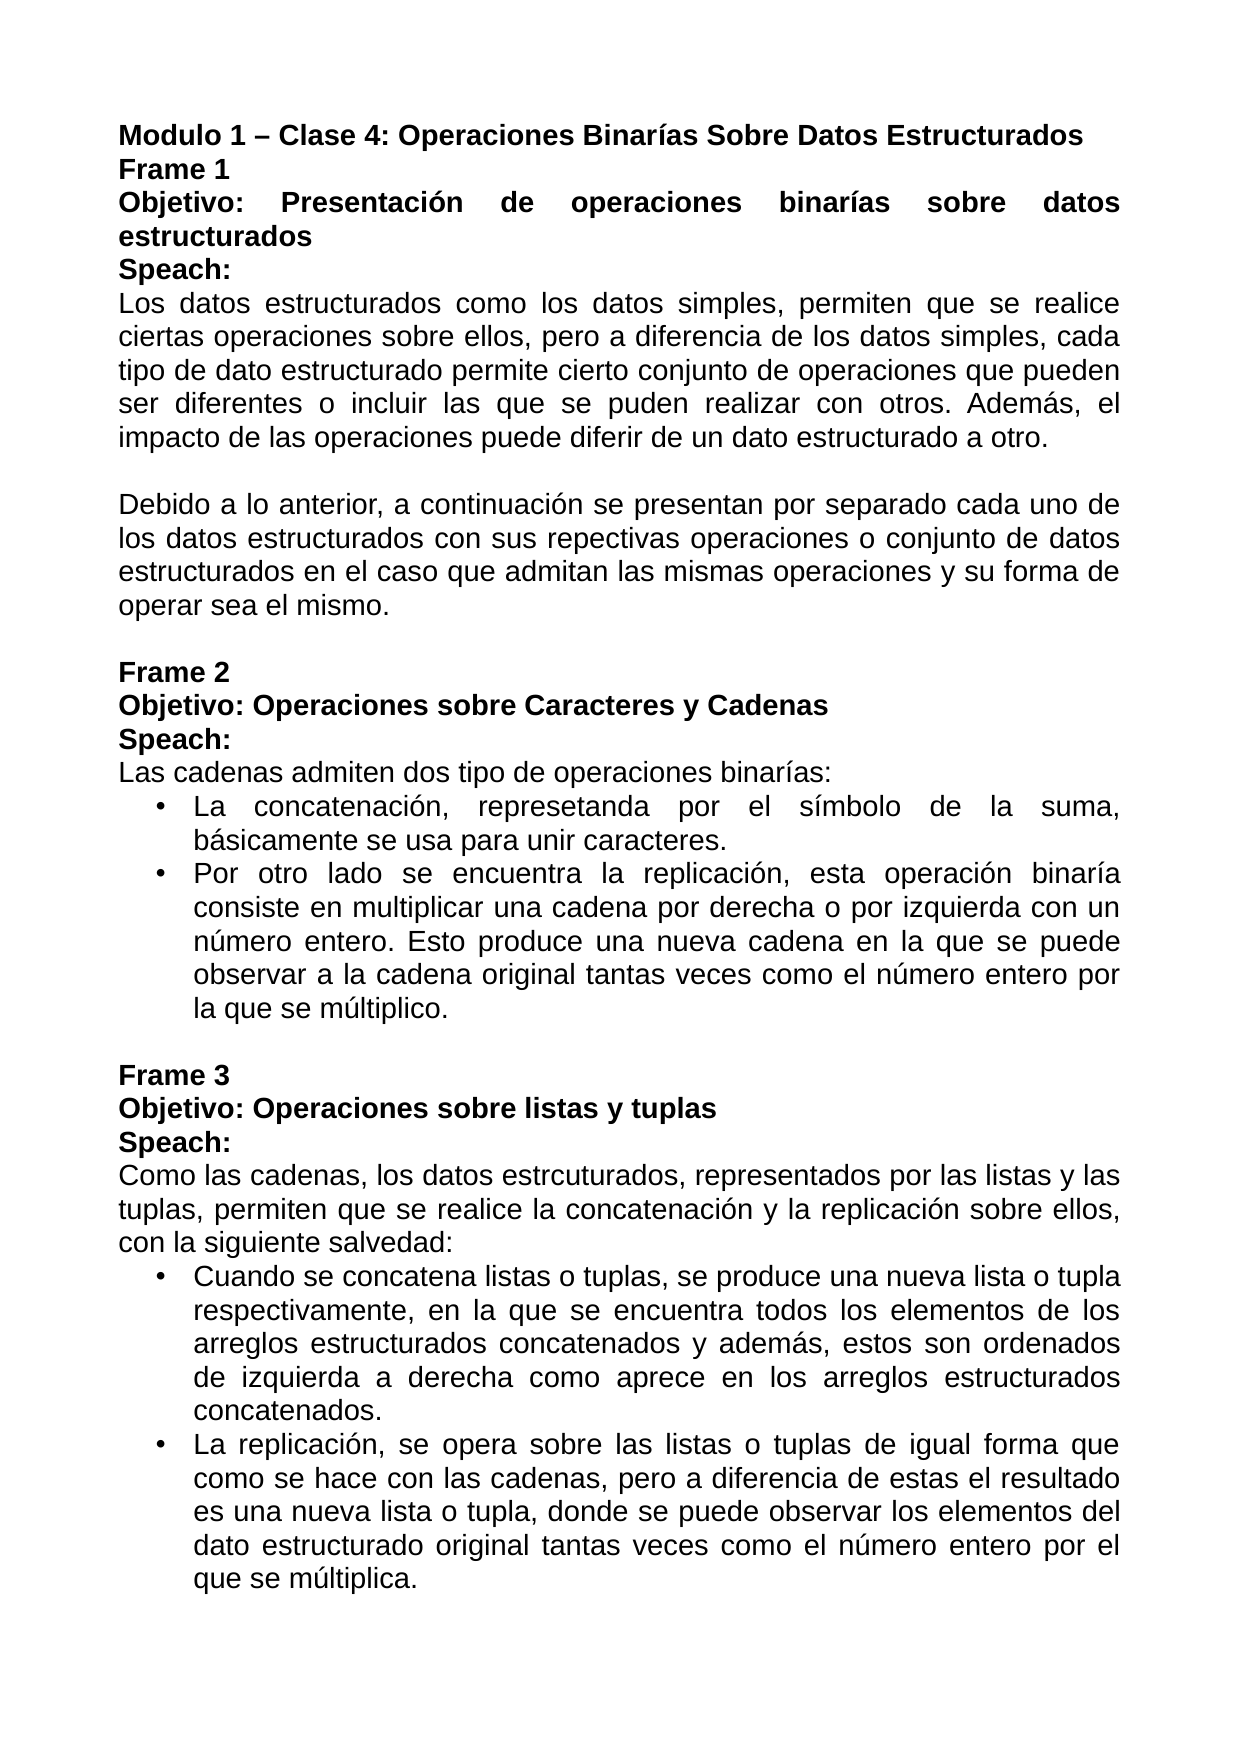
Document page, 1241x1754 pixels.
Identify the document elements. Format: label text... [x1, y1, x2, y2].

text Speach: [118, 252, 1122, 286]
text Objetivo: Presentación de operaciones binarías sobre datos estructurados [118, 185, 1122, 252]
text Modulo 1 – Clase 4: Operaciones Binarías Sobre Datos Estructurados [118, 118, 1122, 152]
text Las cadenas admiten dos tipo de operaciones binarías: [118, 755, 1122, 789]
text Speach: [118, 722, 1122, 755]
text Debido a lo anterior, a continuación se presentan por separado cada uno de los datos estructurados con sus repectivas operaciones o conjunto de datos estructurados en el caso que admitan las mismas operaciones y su forma de operar sea el mismo. [118, 487, 1122, 621]
text Frame 3 [118, 1058, 1122, 1091]
list La concatenación, represetanda por el símbolo de la suma, básicamente se usa para unir caracteres. [156, 789, 1122, 856]
list Cuando se concatena listas o tuplas, se produce una nueva lista o tupla respectivamente, en la que se encuentra todos los elementos de los arreglos estructurados concatenados y además, estos son ordenados de izquierda a derecha como aprece en los arreglos estructurados concatenados. [156, 1259, 1122, 1427]
text Los datos estructurados como los datos simples, permiten que se realice ciertas operaciones sobre ellos, pero a diferencia de los datos simples, cada tipo de dato estructurado permite cierto conjunto de operaciones que pueden ser diferentes o incluir las que se puden realizar con otros. Además, el impacto de las operaciones puede diferir de un dato estructurado a otro. [118, 286, 1122, 453]
text Como las cadenas, los datos estrcuturados, representados por las listas y las tuplas, permiten que se realice la concatenación y la replicación sobre ellos, con la siguiente salvedad: [118, 1158, 1122, 1259]
text Frame 2 [118, 655, 1122, 688]
text Speach: [118, 1125, 1122, 1158]
text Frame 1 [118, 152, 1122, 185]
text Objetivo: Operaciones sobre listas y tuplas [118, 1091, 1122, 1125]
list Por otro lado se encuentra la replicación, esta operación binaría consiste en multiplicar una cadena por derecha o por izquierda con un número entero. Esto produce una nueva cadena en la que se puede observar a la cadena original tantas veces como el número entero por la que se múltiplico. [156, 856, 1122, 1024]
list La replicación, se opera sobre las listas o tuplas de igual forma que como se hace con las cadenas, pero a diferencia de estas el resultado es una nueva lista o tupla, donde se puede observar los elementos del dato estructurado original tantas veces como el número entero por el que se múltiplica. [156, 1427, 1122, 1595]
text Objetivo: Operaciones sobre Caracteres y Cadenas [118, 688, 1122, 722]
